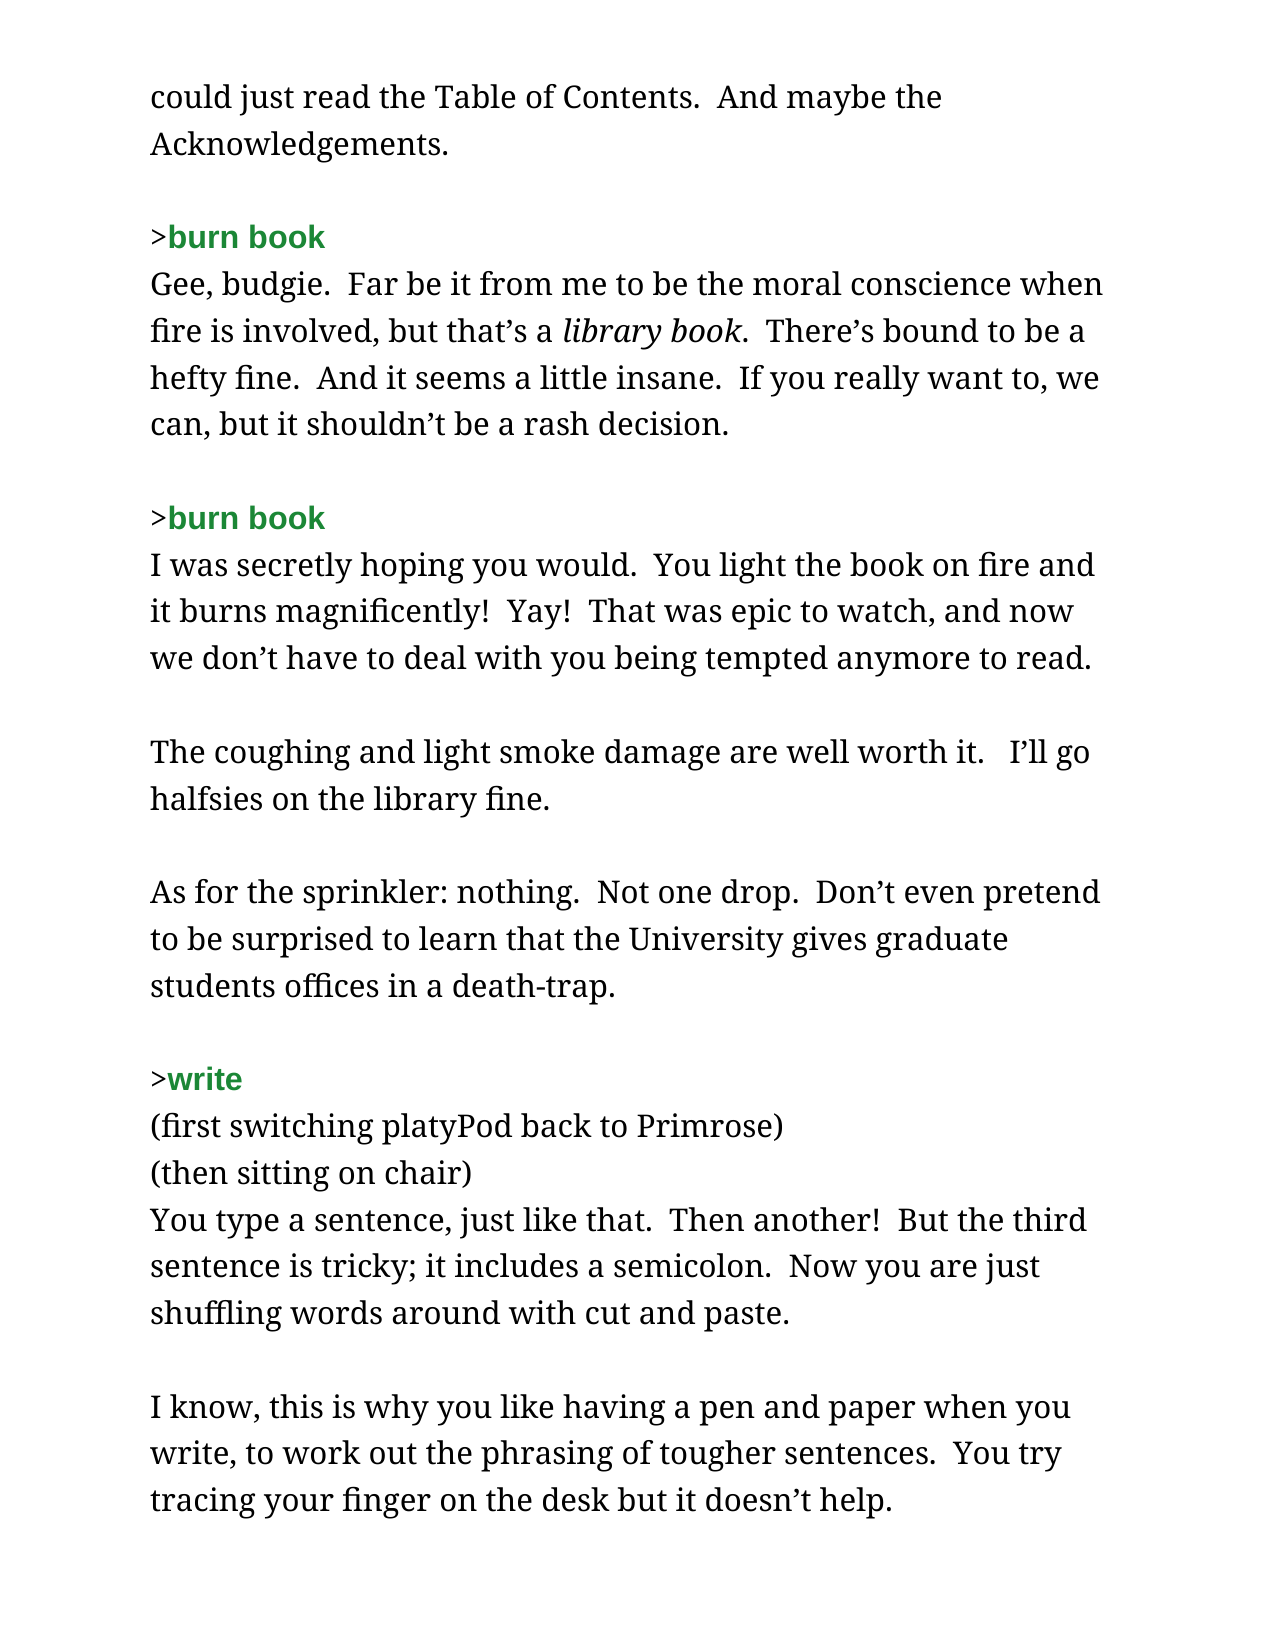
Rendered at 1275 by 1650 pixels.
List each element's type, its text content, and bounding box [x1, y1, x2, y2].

text The coughing and light smoke damage are well worth it. I’ll go halfsies on the library fine. [150, 730, 1125, 819]
text (first switching platyPod back to Primrose) [150, 1104, 1125, 1147]
text >burn book [150, 496, 1125, 538]
text As for the sprinkler: nothing. Not one drop. Don’t even pretend to be surprised to learn that the University gives graduate students offices in a death-trap. [150, 870, 1125, 1006]
text I know, this is why you like having a pen and paper when you write, to work out the phrasing of tougher sentences. You try tracing your finger on the desk but it doesn’t help. [150, 1384, 1125, 1521]
text I was secretly hoping you would. You light the book on fire and it burns magnificently! Yay! That was epic to watch, and now we don’t have to deal with you being tempted anymore to read. [150, 543, 1125, 679]
text >burn book [150, 215, 1125, 258]
text could just read the Table of Contents. And maybe the Acknowledgements. [150, 75, 1125, 164]
text You type a sentence, just like that. Then another! But the third sentence is tricky; it includes a semicolon. Now you are just shuffling words around with cut and paste. [150, 1197, 1125, 1334]
text (then sitting on chair) [150, 1151, 1125, 1193]
text Gee, budgie. Far be it from me to be the moral conscience when fire is involved, but that’s a library book. There’s bound to be a hefty fine. And it seems a little insane. If you really want to, we can, but it shouldn’t be a rash decision. [150, 262, 1125, 445]
text >write [150, 1057, 1125, 1100]
